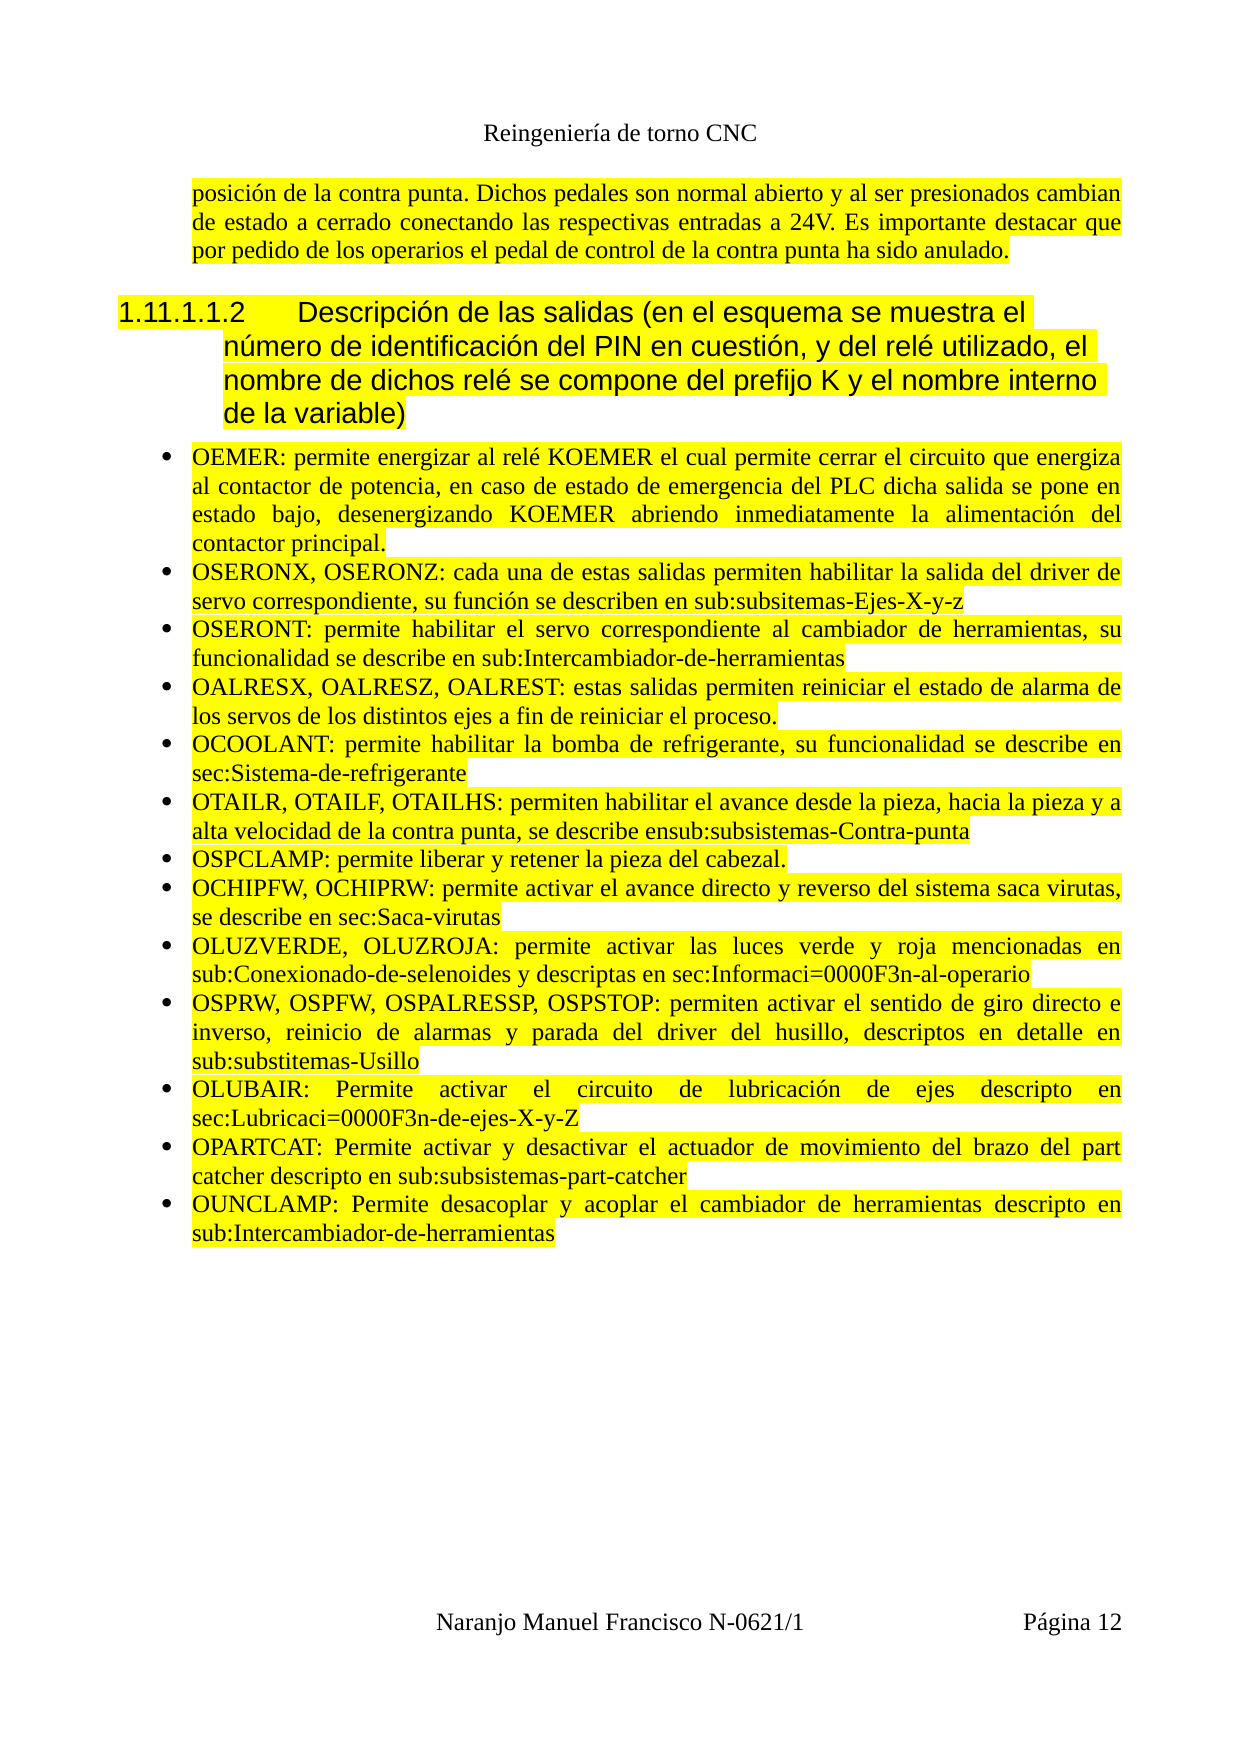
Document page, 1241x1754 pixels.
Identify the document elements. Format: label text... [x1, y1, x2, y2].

list OLUZVERDE, OLUZROJA: permite activar las luces verde y roja mencionadas en sub:Conexionado-de-selenoides y descriptas en sec:Informaci=0000F3n-al-operario [162, 931, 1122, 988]
list OCHIPFW, OCHIPRW: permite activar el avance directo y reverso del sistema saca virutas, se describe en sec:Saca-virutas [162, 873, 1122, 931]
list OSPRW, OSPFW, OSPALRESSP, OSPSTOP: permiten activar el sentido de giro directo e inverso, reinicio de alarmas y parada del driver del husillo, descriptos en detalle en sub:substitemas-Usillo [162, 988, 1122, 1074]
list OUNCLAMP: Permite desacoplar y acoplar el cambiador de herramientas descripto en sub:Intercambiador-de-herramientas [162, 1189, 1122, 1247]
list posición de la contra punta. Dichos pedales son normal abierto y al ser presionados cambian de estado a cerrado conectando las respectivas entradas a 24V. Es importante destacar que por pedido de los operarios el pedal de control de la contra punta ha sido anulado. [162, 178, 1122, 264]
list OSERONT: permite habilitar el servo correspondiente al cambiador de herramientas, su funcionalidad se describe en sub:Intercambiador-de-herramientas [162, 614, 1122, 672]
list OEMER: permite energizar al relé KOEMER el cual permite cerrar el circuito que energiza al contactor de potencia, en caso de estado de emergencia del PLC dicha salida se pone en estado bajo, desenergizando KOEMER abriendo inmediatamente la alimentación del contactor principal. [162, 442, 1122, 557]
list OPARTCAT: Permite activar y desactivar el actuador de movimiento del brazo del part catcher descripto en sub:subsistemas-part-catcher [162, 1132, 1122, 1189]
list OTAILR, OTAILF, OTAILHS: permiten habilitar el avance desde la pieza, hacia la pieza y a alta velocidad de la contra punta, se describe ensub:subsistemas-Contra-punta [162, 787, 1122, 844]
list OLUBAIR: Permite activar el circuito de lubricación de ejes descripto en sec:Lubricaci=0000F3n-de-ejes-X-y-Z [162, 1074, 1122, 1132]
list OSERONX, OSERONZ: cada una de estas salidas permiten habilitar la salida del driver de servo correspondiente, su función se describen en sub:subsitemas-Ejes-X-y-z [162, 557, 1122, 614]
subtitle Descripción de las salidas (en el esquema se muestra el número de identificación del PIN en cuestión, y del relé utilizado, el nombre de dichos relé se compone del prefijo K y el nombre interno de la variable) [118, 295, 1122, 429]
list OALRESX, OALRESZ, OALREST: estas salidas permiten reiniciar el estado de alarma de los servos de los distintos ejes a fin de reiniciar el proceso. [162, 672, 1122, 729]
list OCOOLANT: permite habilitar la bomba de refrigerante, su funcionalidad se describe en sec:Sistema-de-refrigerante [162, 729, 1122, 787]
list OSPCLAMP: permite liberar y retener la pieza del cabezal. [162, 844, 1122, 873]
